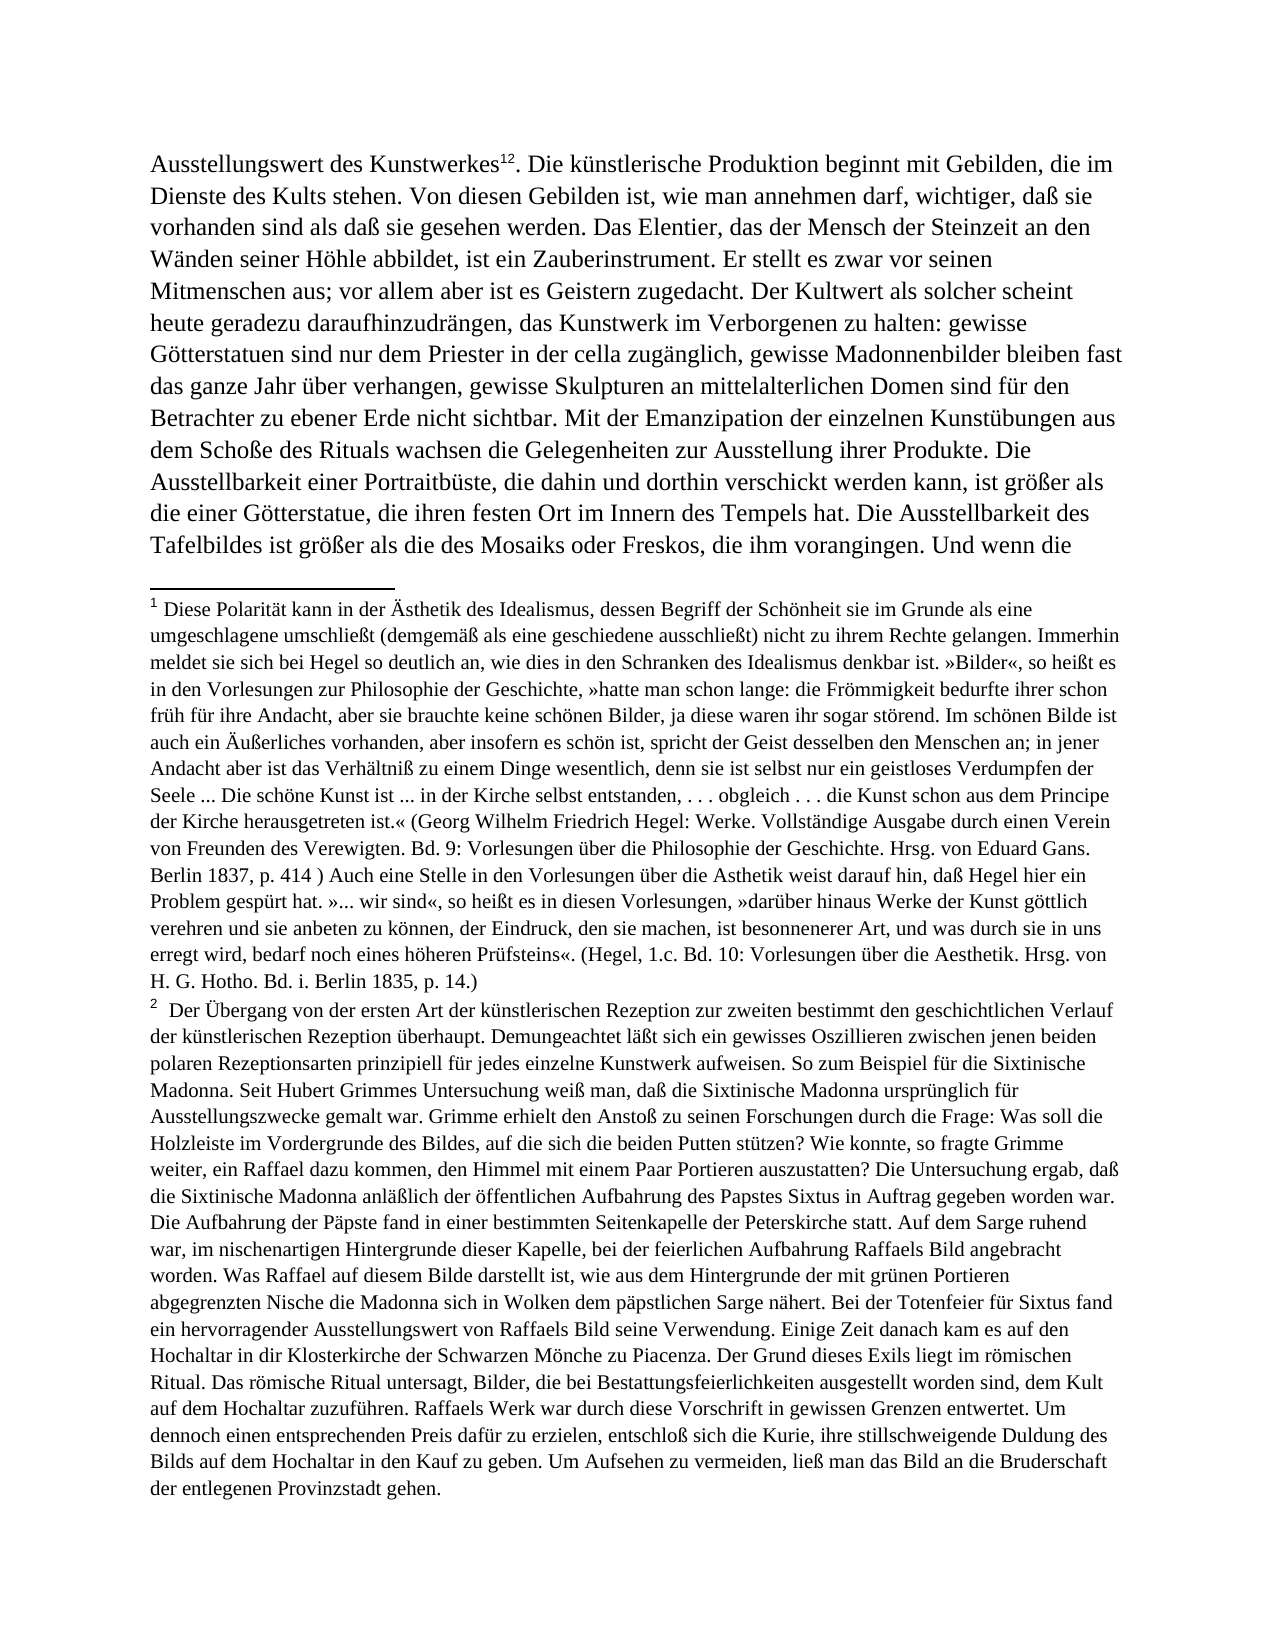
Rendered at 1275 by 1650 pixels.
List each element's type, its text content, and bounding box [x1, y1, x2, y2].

text Diese Polarität kann in der Ästhetik des Idealismus, dessen Begriff der Schönheit sie im Grunde als eine umgeschlagene umschließt (demgemäß als eine geschiedene ausschließt) nicht zu ihrem Rechte gelangen. Immerhin meldet sie sich bei Hegel so deutlich an, wie dies in den Schranken des Idealismus denkbar ist. »Bilder«, so heißt es in den Vorlesungen zur Philosophie der Geschichte, »hatte man schon lange: die Frömmigkeit bedurfte ihrer schon früh für ihre Andacht, aber sie brauchte keine schönen Bilder, ja diese waren ihr sogar störend. Im schönen Bilde ist auch ein Äußerliches vorhanden, aber insofern es schön ist, spricht der Geist desselben den Menschen an; in jener Andacht aber ist das Verhältniß zu einem Dinge wesentlich, denn sie ist selbst nur ein geistloses Verdumpfen der Seele ... Die schöne Kunst ist ... in der Kirche selbst entstanden, . . . obgleich . . . die Kunst schon aus dem Principe der Kirche herausgetreten ist.« (Georg Wilhelm Friedrich Hegel: Werke. Vollständige Ausgabe durch einen Verein von Freunden des Verewigten. Bd. 9: Vorlesungen über die Philosophie der Geschichte. Hrsg. von Eduard Gans. Berlin 1837, p. 414 ) Auch eine Stelle in den Vorlesungen über die Asthetik weist darauf hin, daß Hegel hier ein Problem gespürt hat. »... wir sind«, so heißt es in diesen Vorlesungen, »darüber hinaus Werke der Kunst göttlich verehren und sie anbeten zu können, der Eindruck, den sie machen, ist besonnenerer Art, und was durch sie in uns erregt wird, bedarf noch eines höheren Prüfsteins«. (Hegel, 1.c. Bd. 10: Vorlesungen über die Aesthetik. Hrsg. von H. G. Hotho. Bd. i. Berlin 1835, p. 14.) [150, 595, 1125, 993]
text Ausstellungswert des Kunstwerkes. Die künstlerische Produktion beginnt mit Gebilden, die im Dienste des Kults stehen. Von diesen Gebilden ist, wie man annehmen darf, wichtiger, daß sie vorhanden sind als daß sie gesehen werden. Das Elentier, das der Mensch der Steinzeit an den Wänden seiner Höhle abbildet, ist ein Zauberinstrument. Er stellt es zwar vor seinen Mitmenschen aus; vor allem aber ist es Geistern zugedacht. Der Kultwert als solcher scheint heute geradezu daraufhinzudrängen, das Kunstwerk im Verborgenen zu halten: gewisse Götterstatuen sind nur dem Priester in der cella zugänglich, gewisse Madonnenbilder bleiben fast das ganze Jahr über verhangen, gewisse Skulpturen an mittelalterlichen Domen sind für den Betrachter zu ebener Erde nicht sichtbar. Mit der Emanzipation der einzelnen Kunstübungen aus dem Schoße des Rituals wachsen die Gelegenheiten zur Ausstellung ihrer Produkte. Die Ausstellbarkeit einer Portraitbüste, die dahin und dorthin verschickt werden kann, ist größer als die einer Götterstatue, die ihren festen Ort im Innern des Tempels hat. Die Ausstellbarkeit des Tafelbildes ist größer als die des Mosaiks oder Freskos, die ihm vorangingen. Und wenn die [150, 150, 1125, 559]
text Der Übergang von der ersten Art der künstlerischen Rezeption zur zweiten bestimmt den geschichtlichen Verlauf der künstlerischen Rezeption überhaupt. Demungeachtet läßt sich ein gewisses Oszillieren zwischen jenen beiden polaren Rezeptionsarten prinzipiell für jedes einzelne Kunstwerk aufweisen. So zum Beispiel für die Sixtinische Madonna. Seit Hubert Grimmes Untersuchung weiß man, daß die Sixtinische Madonna ursprünglich für Ausstellungszwecke gemalt war. Grimme erhielt den Anstoß zu seinen Forschungen durch die Frage: Was soll die Holzleiste im Vordergrunde des Bildes, auf die sich die beiden Putten stützen? Wie konnte, so fragte Grimme weiter, ein Raffael dazu kommen, den Himmel mit einem Paar Portieren auszustatten? Die Untersuchung ergab, daß die Sixtinische Madonna anläßlich der öffentlichen Aufbahrung des Papstes Sixtus in Auftrag gegeben worden war. Die Aufbahrung der Päpste fand in einer bestimmten Seitenkapelle der Peterskirche statt. Auf dem Sarge ruhend war, im nischenartigen Hintergrunde dieser Kapelle, bei der feierlichen Aufbahrung Raffaels Bild angebracht worden. Was Raffael auf diesem Bilde darstellt ist, wie aus dem Hintergrunde der mit grünen Portieren abgegrenzten Nische die Madonna sich in Wolken dem päpstlichen Sarge nähert. Bei der Totenfeier für Sixtus fand ein hervorragender Ausstellungswert von Raffaels Bild seine Verwendung. Einige Zeit danach kam es auf den Hochaltar in dir Klosterkirche der Schwarzen Mönche zu Piacenza. Der Grund dieses Exils liegt im römischen Ritual. Das römische Ritual untersagt, Bilder, die bei Bestattungsfeierlichkeiten ausgestellt worden sind, dem Kult auf dem Hochaltar zuzuführen. Raffaels Werk war durch diese Vorschrift in gewissen Grenzen entwertet. Um dennoch einen entsprechenden Preis dafür zu erzielen, entschloß sich die Kurie, ihre stillschweigende Duldung des Bilds auf dem Hochaltar in den Kauf zu geben. Um Aufsehen zu vermeiden, ließ man das Bild an die Bruderschaft der entlegenen Provinzstadt gehen. [150, 996, 1125, 1500]
